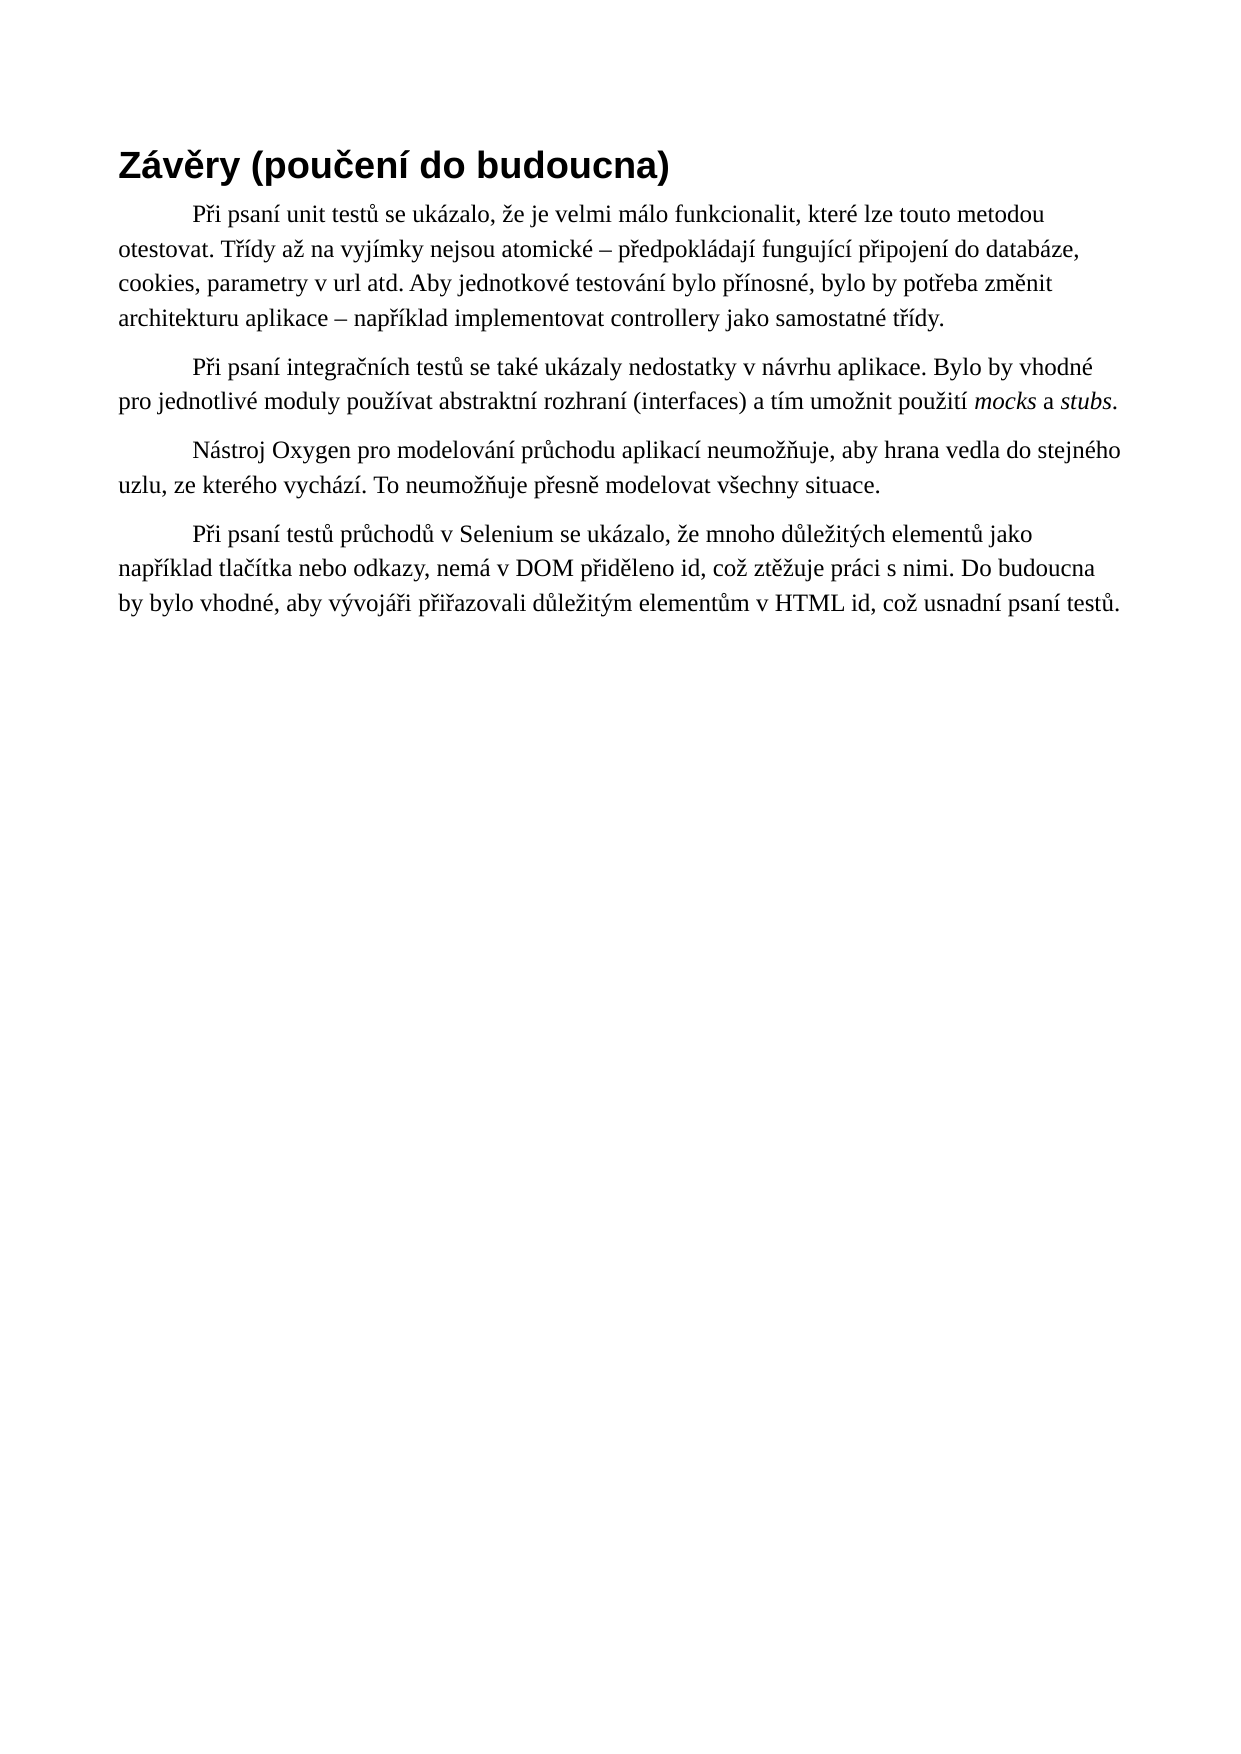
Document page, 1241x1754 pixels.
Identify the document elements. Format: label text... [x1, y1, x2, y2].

text Nástroj Oxygen pro modelování průchodu aplikací neumožňuje, aby hrana vedla do stejného uzlu, ze kterého vychází. To neumožňuje přesně modelovat všechny situace. [118, 435, 1122, 498]
text Při psaní integračních testů se také ukázaly nedostatky v návrhu aplikace. Bylo by vhodné pro jednotlivé moduly používat abstraktní rozhraní (interfaces) a tím umožnit použití mocks a stubs. [118, 352, 1122, 415]
text Při psaní unit testů se ukázalo, že je velmi málo funkcionalit, které lze touto metodou otestovat. Třídy až na vyjímky nejsou atomické – předpokládají fungující připojení do databáze, cookies, parametry v url atd. Aby jednotkové testování bylo přínosné, bylo by potřeba změnit architekturu aplikace – například implementovat controllery jako samostatné třídy. [118, 199, 1122, 331]
subtitle Závěry (poučení do budoucna) [118, 143, 1122, 187]
text Při psaní testů průchodů v Selenium se ukázalo, že mnoho důležitých elementů jako například tlačítka nebo odkazy, nemá v DOM přiděleno id, což ztěžuje práci s nimi. Do budoucna by bylo vhodné, aby vývojáři přiřazovali důležitým elementům v HTML id, což usnadní psaní testů. [118, 519, 1122, 617]
